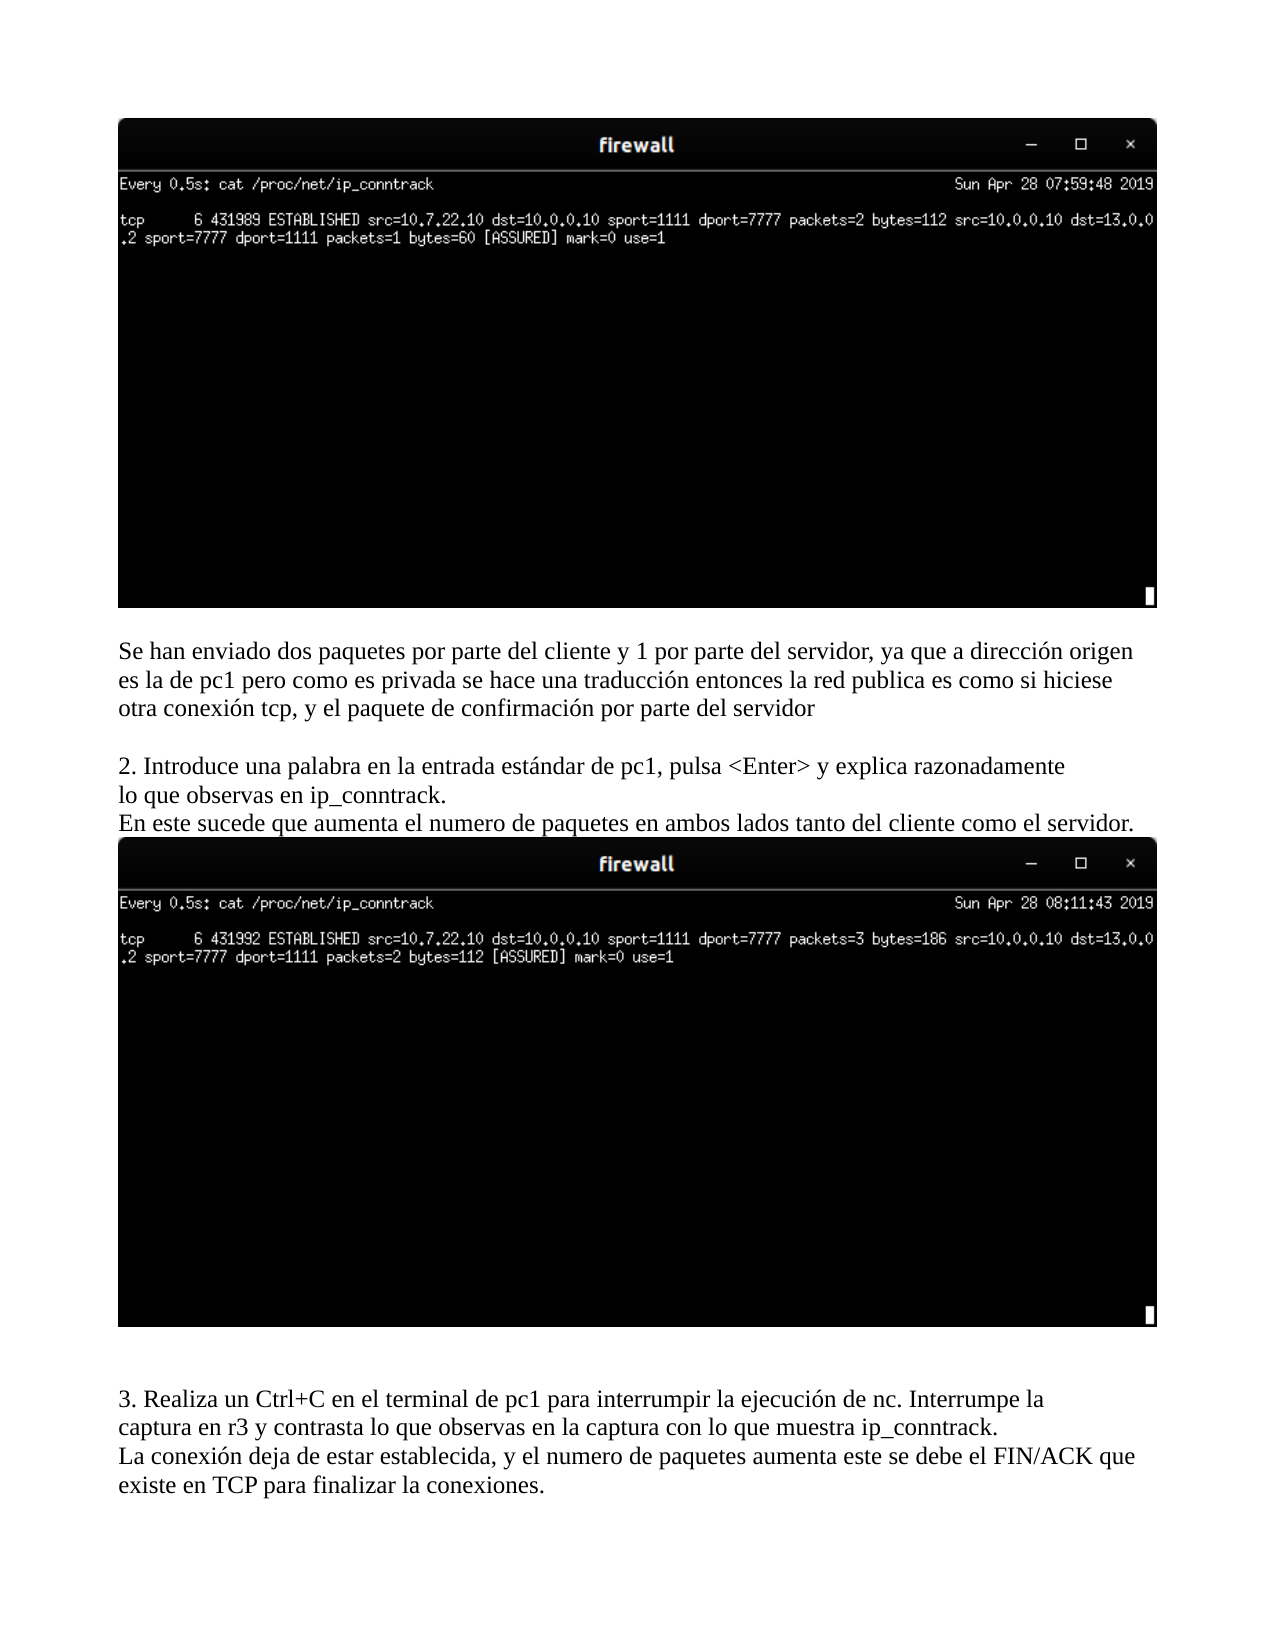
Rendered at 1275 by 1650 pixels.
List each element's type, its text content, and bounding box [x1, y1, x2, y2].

text lo que observas en ip_conntrack. [118, 780, 1157, 808]
text En este sucede que aumenta el numero de paquetes en ambos lados tanto del cliente como el servidor. [118, 808, 1157, 837]
text La conexión deja de estar establecida, y el numero de paquetes aumenta este se debe el FIN/ACK que existe en TCP para finalizar la conexiones. [118, 1441, 1157, 1499]
text 2. Introduce una palabra en la entrada estándar de pc1, pulsa <Enter> y explica razonadamente [118, 751, 1157, 780]
text 3. Realiza un Ctrl+C en el terminal de pc1 para interrumpir la ejecución de nc. Interrumpe la [118, 1384, 1157, 1412]
text captura en r3 y contrasta lo que observas en la captura con lo que muestra ip_conntrack. [118, 1412, 1157, 1441]
text Se han enviado dos paquetes por parte del cliente y 1 por parte del servidor, ya que a dirección origen es la de pc1 pero como es privada se hace una traducción entonces la red publica es como si hiciese otra conexión tcp, y el paquete de confirmación por parte del servidor [118, 636, 1157, 722]
picture [118, 118, 1157, 608]
picture [118, 837, 1157, 1327]
